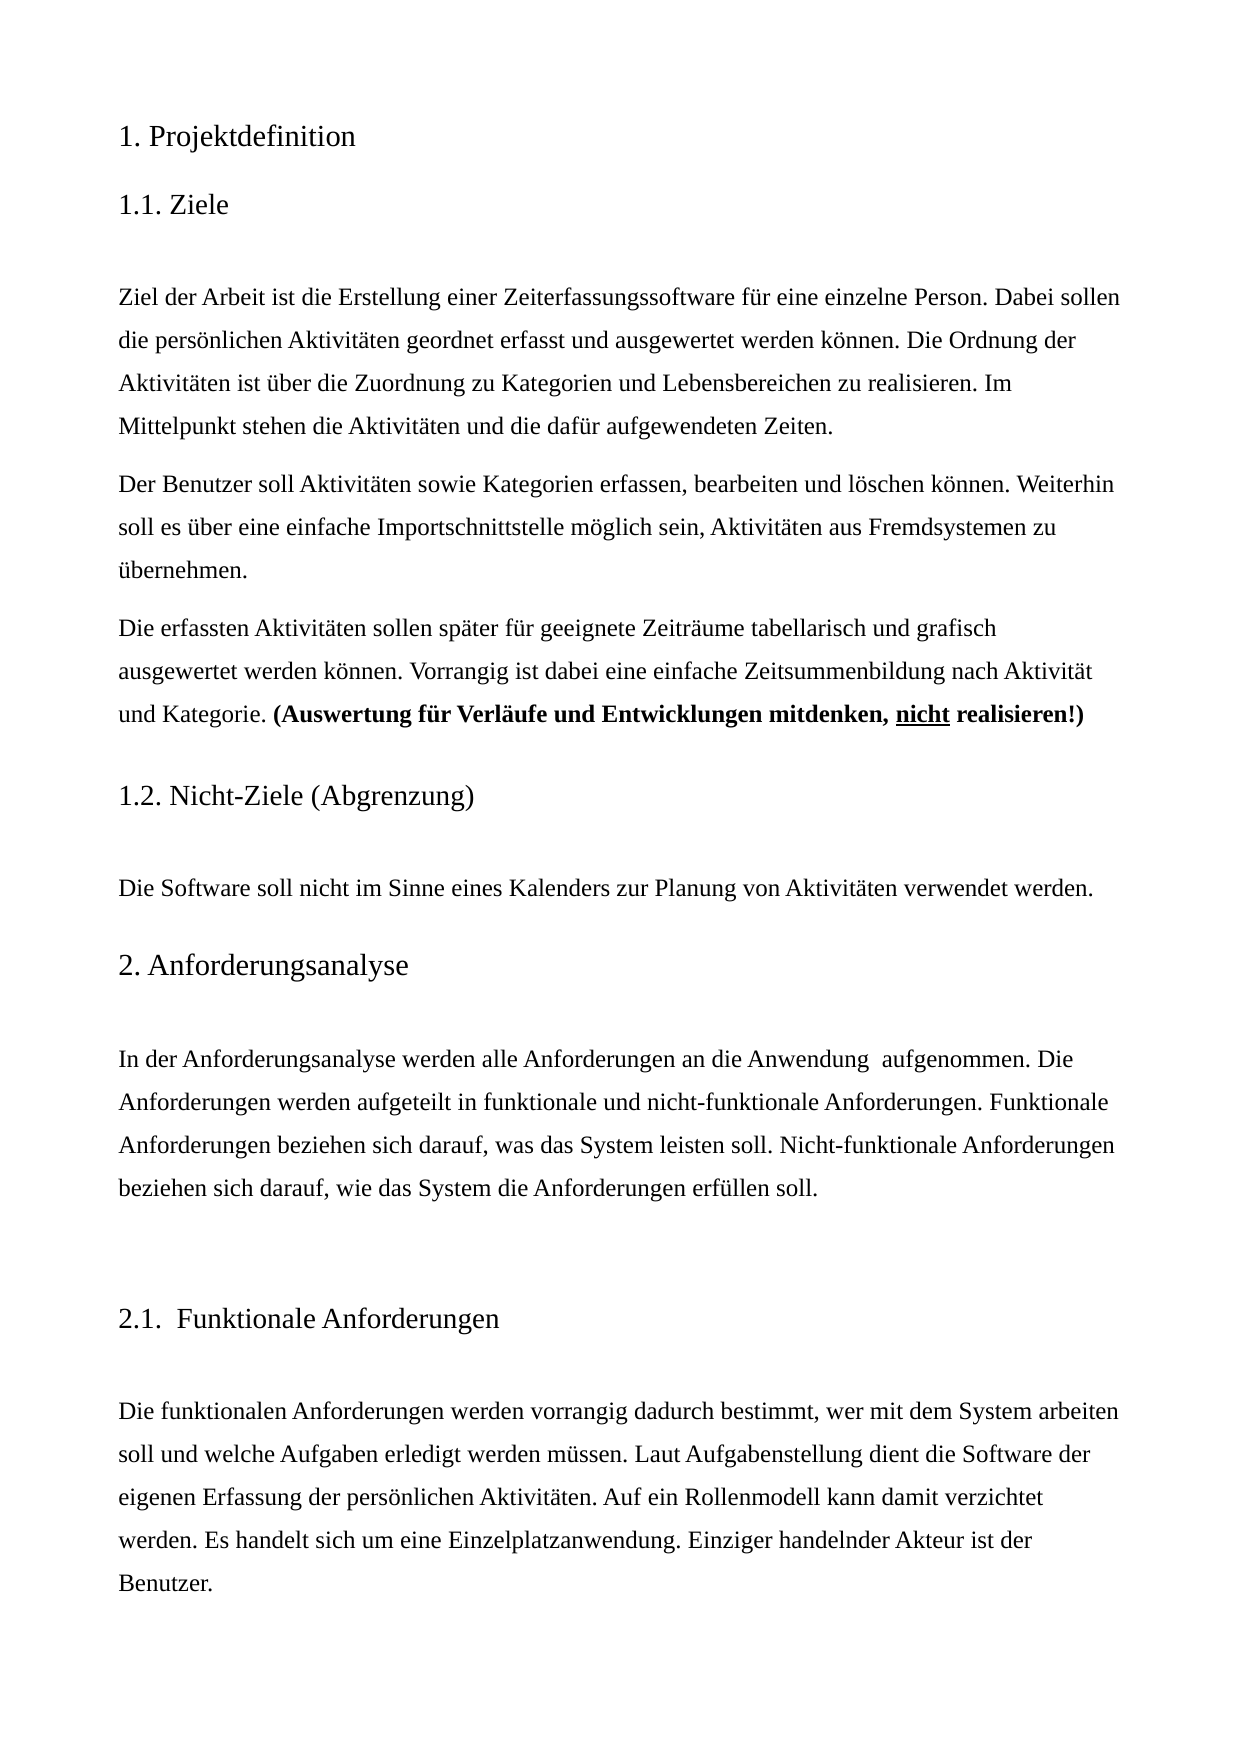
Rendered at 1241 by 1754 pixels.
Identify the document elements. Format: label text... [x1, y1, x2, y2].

text Die Software soll nicht im Sinne eines Kalenders zur Planung von Aktivitäten verwendet werden. [118, 873, 1122, 902]
subtitle 2.1. Funktionale Anforderungen [118, 1301, 1122, 1334]
subtitle 1. Projektdefinition [118, 118, 1122, 153]
text Die erfassten Aktivitäten sollen später für geeignete Zeiträume tabellarisch und grafisch ausgewertet werden können. Vorrangig ist dabei eine einfache Zeitsummenbildung nach Aktivität und Kategorie. (Auswertung für Verläufe und Entwicklungen mitdenken, nicht realisieren!) [118, 613, 1122, 728]
subtitle 1.1. Ziele [118, 187, 1122, 220]
text Der Benutzer soll Aktivitäten sowie Kategorien erfassen, bearbeiten und löschen können. Weiterhin soll es über eine einfache Importschnittstelle möglich sein, Aktivitäten aus Fremdsystemen zu übernehmen. [118, 469, 1122, 584]
subtitle 1.2. Nicht-Ziele (Abgrenzung) [118, 778, 1122, 811]
text Ziel der Arbeit ist die Erstellung einer Zeiterfassungssoftware für eine einzelne Person. Dabei sollen die persönlichen Aktivitäten geordnet erfasst und ausgewertet werden können. Die Ordnung der Aktivitäten ist über die Zuordnung zu Kategorien und Lebensbereichen zu realisieren. Im Mittelpunkt stehen die Aktivitäten und die dafür aufgewendeten Zeiten. [118, 282, 1122, 440]
subtitle 2. Anforderungsanalyse [118, 947, 1122, 982]
text In der Anforderungsanalyse werden alle Anforderungen an die Anwendung aufgenommen. Die Anforderungen werden aufgeteilt in funktionale und nicht-funktionale Anforderungen. Funktionale Anforderungen beziehen sich darauf, was das System leisten soll. Nicht-funktionale Anforderungen beziehen sich darauf, wie das System die Anforderungen erfüllen soll. [118, 1044, 1122, 1202]
text Die funktionalen Anforderungen werden vorrangig dadurch bestimmt, wer mit dem System arbeiten soll und welche Aufgaben erledigt werden müssen. Laut Aufgabenstellung dient die Software der eigenen Erfassung der persönlichen Aktivitäten. Auf ein Rollenmodell kann damit verzichtet werden. Es handelt sich um eine Einzelplatzanwendung. Einziger handelnder Akteur ist der Benutzer. [118, 1396, 1122, 1597]
